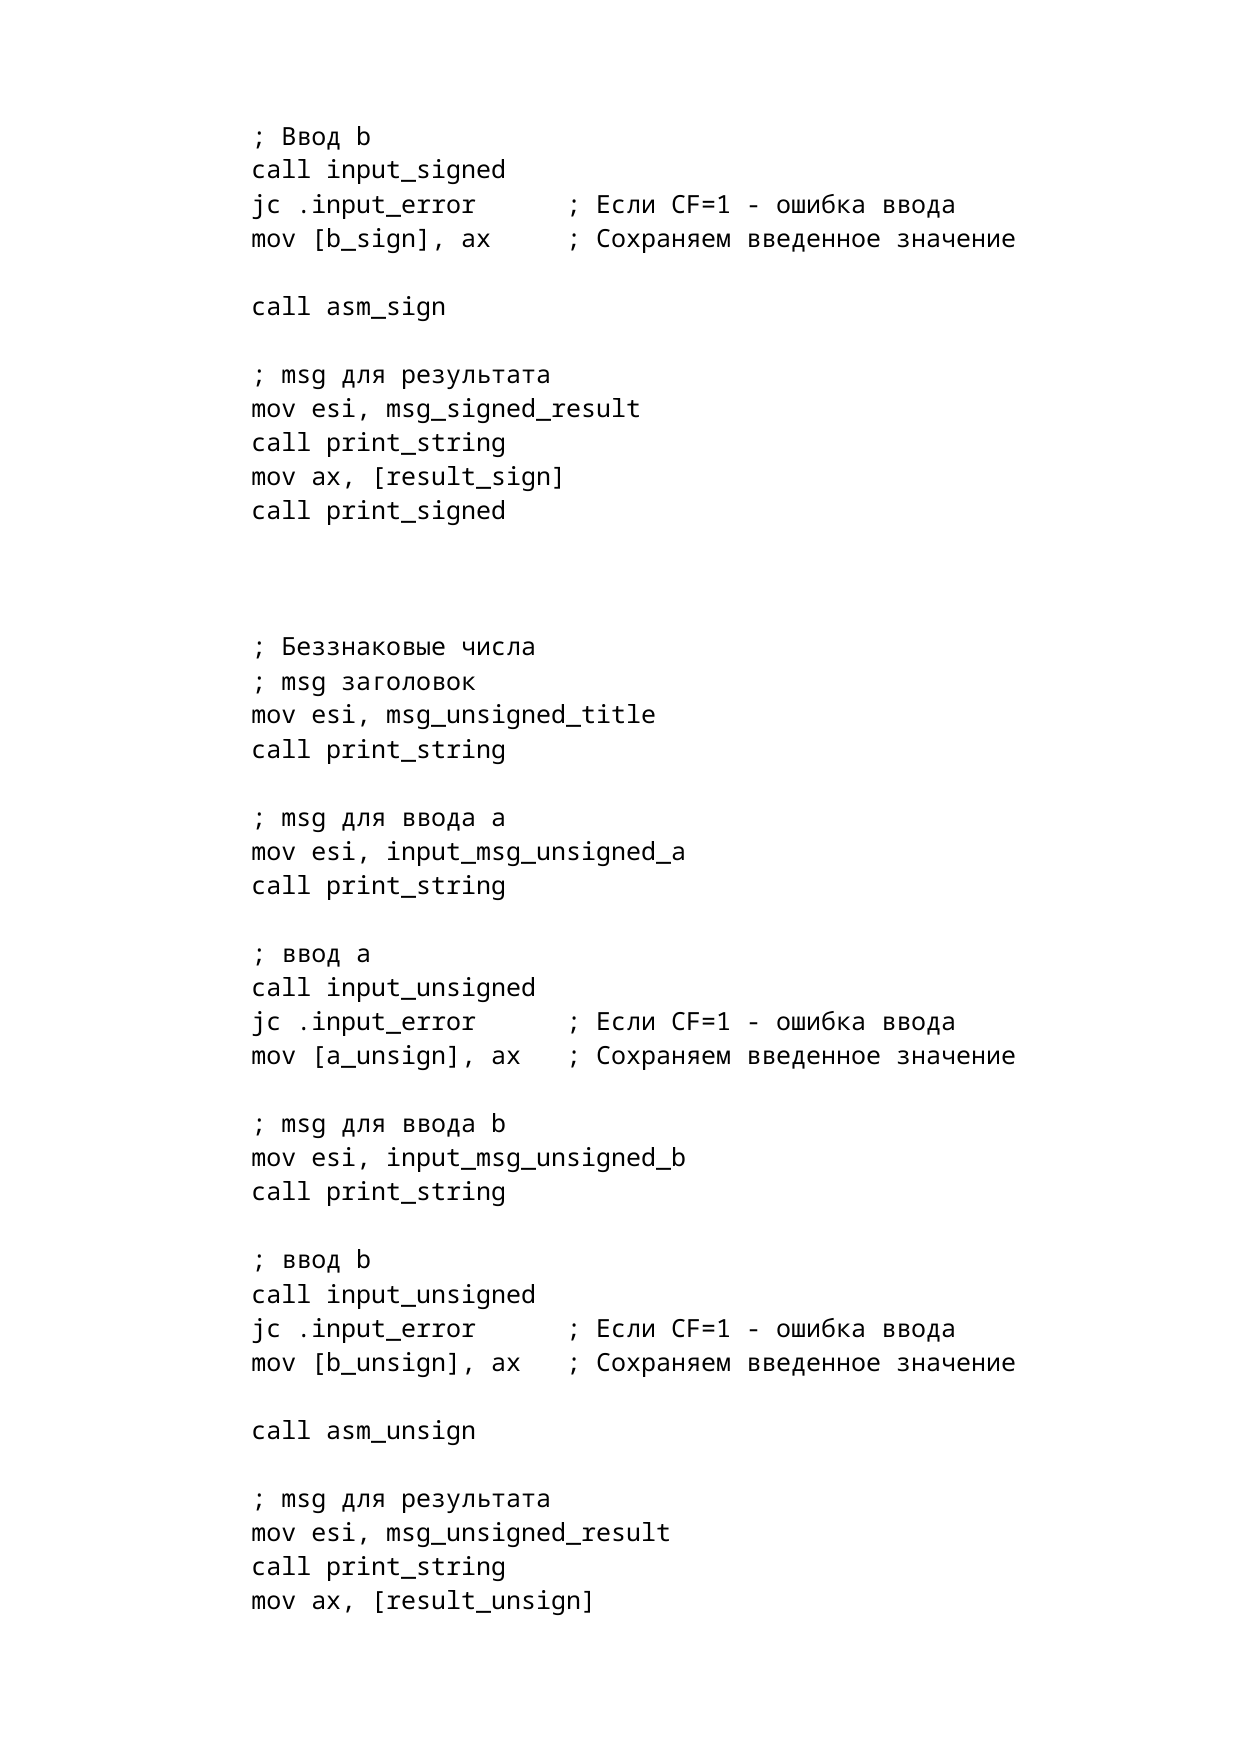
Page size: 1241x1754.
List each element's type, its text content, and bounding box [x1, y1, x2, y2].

text call asm_sign [177, 288, 1152, 322]
text call print_string [177, 731, 1152, 765]
text jc .input_error ; Если CF=1 - ошибка ввода [177, 1004, 1152, 1038]
text ; msg для результата [177, 357, 1152, 391]
text mov esi, msg_signed_result [177, 391, 1152, 425]
text call print_string [177, 425, 1152, 459]
text mov ax, [result_unsign] [177, 1583, 1152, 1617]
text call input_unsigned [177, 1276, 1152, 1310]
text mov ax, [result_sign] [177, 459, 1152, 493]
text mov esi, msg_unsigned_title [177, 697, 1152, 731]
text mov [b_sign], ax ; Сохраняем введенное значение [177, 220, 1152, 254]
text ; msg для ввода a [177, 799, 1152, 833]
text ; msg для результата [177, 1481, 1152, 1515]
text ; msg для ввода b [177, 1106, 1152, 1140]
text mov esi, input_msg_unsigned_b [177, 1140, 1152, 1174]
text jc .input_error ; Если CF=1 - ошибка ввода [177, 1310, 1152, 1344]
text ; ввод a [177, 936, 1152, 970]
text mov esi, msg_unsigned_result [177, 1515, 1152, 1549]
text mov esi, input_msg_unsigned_a [177, 833, 1152, 867]
text call input_unsigned [177, 970, 1152, 1004]
text ; msg заголовок [177, 663, 1152, 697]
text ; ввод b [177, 1242, 1152, 1276]
text call print_string [177, 1549, 1152, 1583]
text ; Беззнаковые числа [177, 629, 1152, 663]
text call print_string [177, 867, 1152, 902]
text jc .input_error ; Если CF=1 - ошибка ввода [177, 186, 1152, 220]
text call print_signed [177, 493, 1152, 527]
text mov [a_unsign], ax ; Сохраняем введенное значение [177, 1038, 1152, 1072]
text call asm_unsign [177, 1412, 1152, 1447]
text mov [b_unsign], ax ; Сохраняем введенное значение [177, 1344, 1152, 1378]
text call print_string [177, 1174, 1152, 1208]
text ; Ввод b [177, 118, 1152, 152]
text call input_signed [177, 152, 1152, 186]
